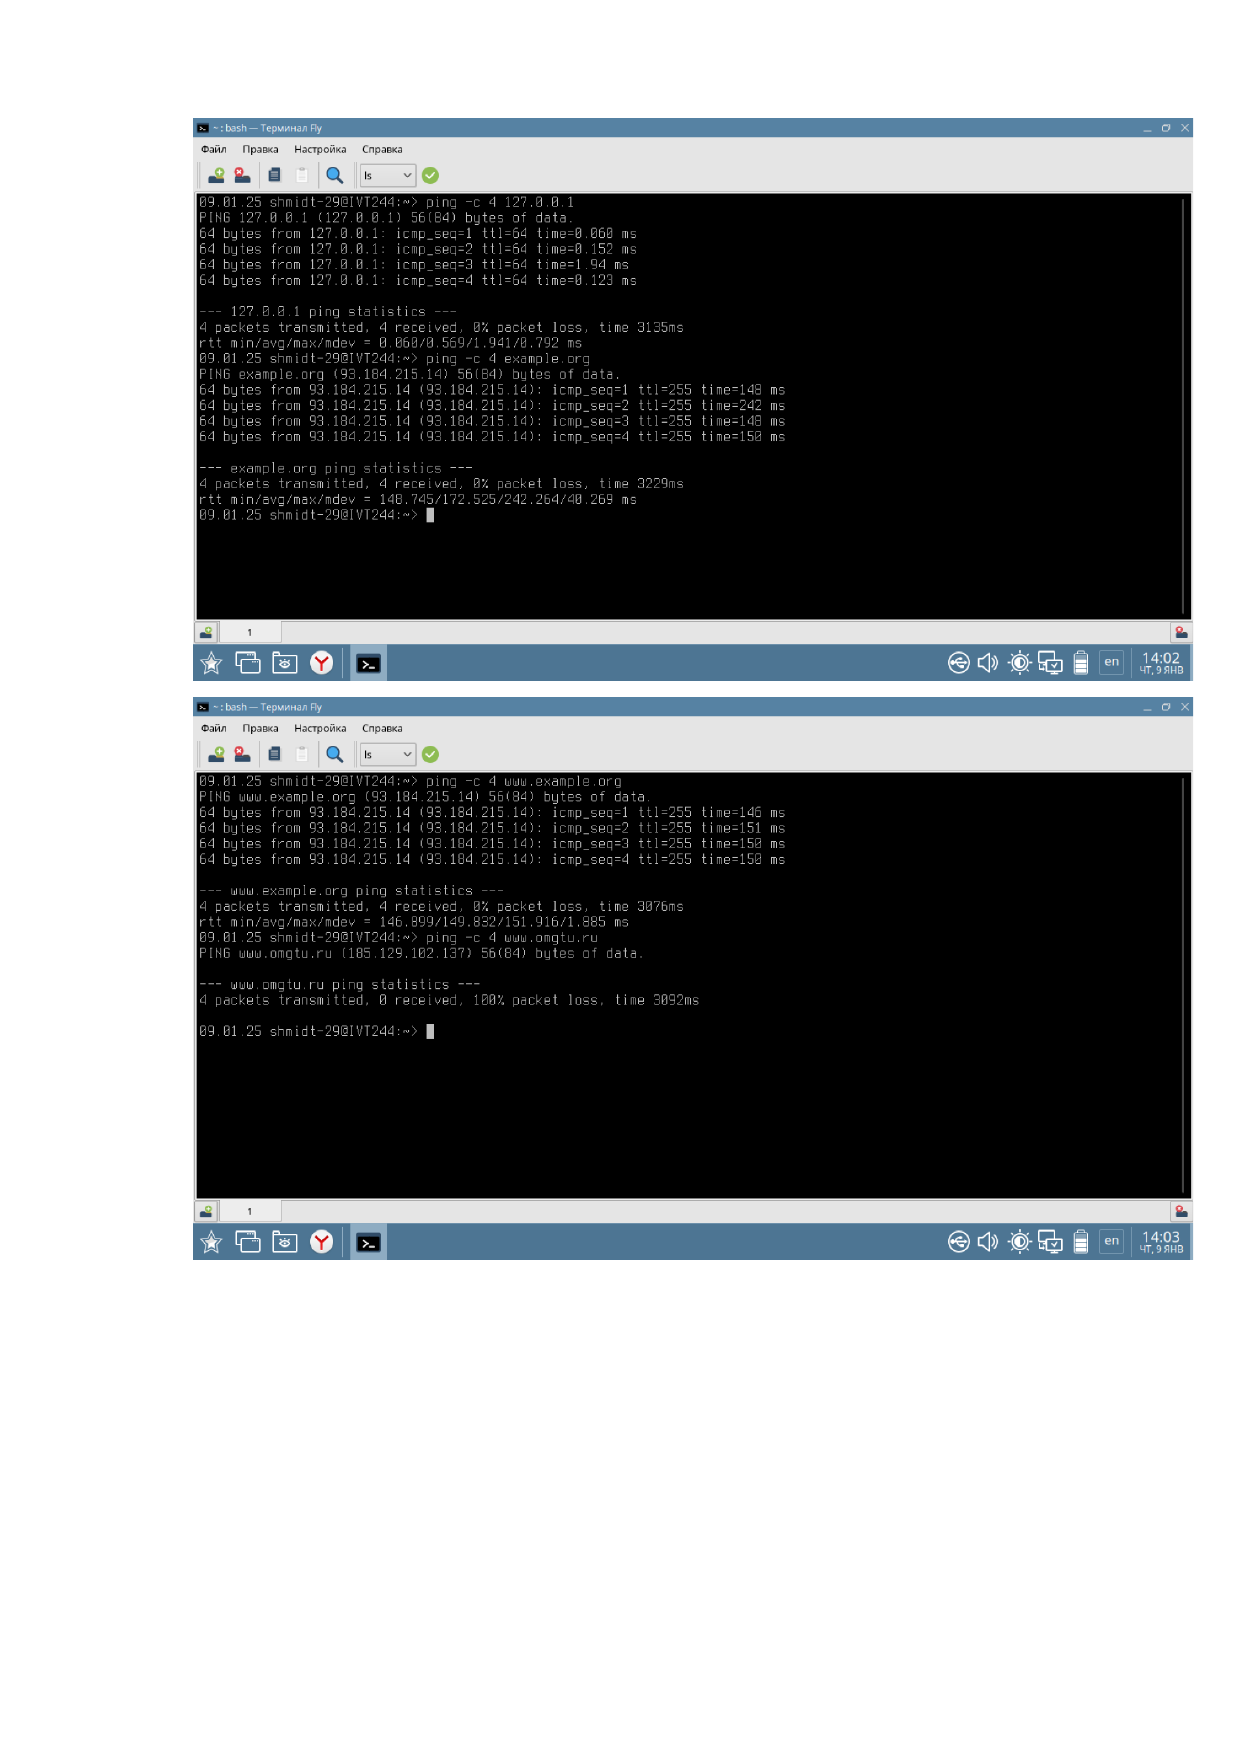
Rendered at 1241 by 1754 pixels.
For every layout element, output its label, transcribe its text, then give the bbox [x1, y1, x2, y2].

list Проверяем доступность серверов по заданным доменным именам и IP-адресам. [156, 118, 1122, 1310]
